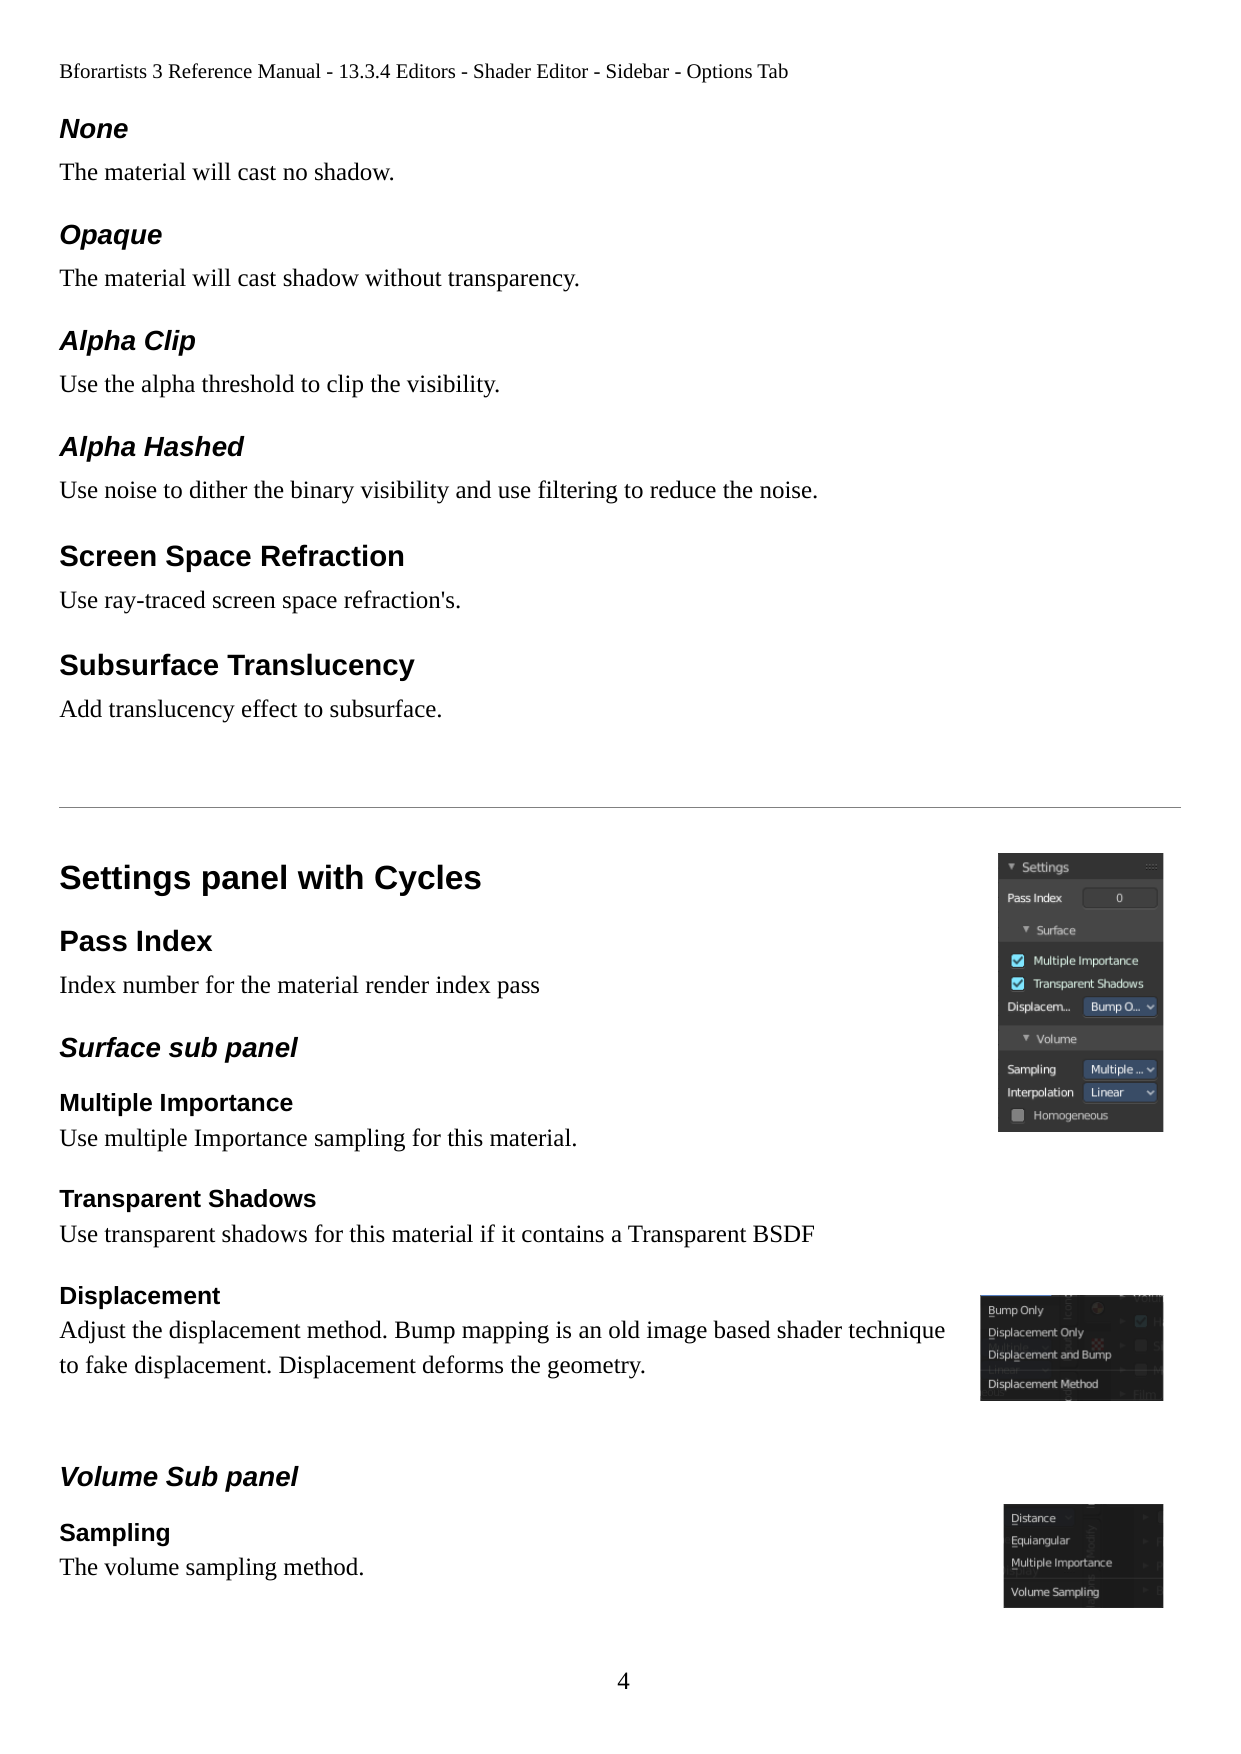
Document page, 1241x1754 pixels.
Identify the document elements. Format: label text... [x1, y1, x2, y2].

subtitle Screen Space Refraction [59, 538, 1181, 572]
subtitle Settings panel with Cycles [59, 858, 998, 896]
subtitle [1164, 1088, 1181, 1117]
subtitle Surface sub panel [59, 1031, 998, 1063]
text The material will cast shadow without transparency. [59, 263, 1181, 292]
picture [980, 1295, 1164, 1401]
subtitle Opaque [59, 218, 1181, 250]
subtitle Subsurface Translucency [59, 648, 1181, 682]
subtitle [1164, 858, 1181, 896]
subtitle Sampling [59, 1518, 1003, 1546]
text Add translucency effect to subsurface. [59, 694, 1181, 723]
text Use the alpha threshold to clip the visibility. [59, 369, 1181, 398]
subtitle Alpha Hashed [59, 430, 1181, 462]
text Use noise to dither the binary visibility and use filtering to reduce the noise. [59, 475, 1181, 503]
subtitle Transparent Shadows [59, 1184, 1181, 1213]
text The volume sampling method. [59, 1552, 1003, 1581]
picture [1003, 1504, 1164, 1608]
subtitle Pass Index [59, 923, 998, 957]
subtitle [1164, 1518, 1181, 1546]
subtitle None [59, 113, 1181, 144]
subtitle Alpha Clip [59, 324, 1181, 356]
text Use multiple Importance sampling for this material. [59, 1123, 1181, 1152]
subtitle Displacement [59, 1281, 1181, 1309]
text The material will cast no shadow. [59, 157, 1181, 186]
subtitle Volume Sub panel [59, 1461, 1181, 1493]
text Index number for the material render index pass [59, 970, 998, 998]
subtitle [1164, 1031, 1181, 1063]
subtitle [1164, 923, 1181, 957]
subtitle Multiple Importance [59, 1088, 998, 1117]
picture [998, 853, 1164, 1132]
text Adjust the displacement method. Bump mapping is an old image based shader technique to fake displacement. Displacement deforms the geometry. [59, 1316, 980, 1379]
text Use ray-traced screen space refraction's. [59, 585, 1181, 613]
text Use transparent shadows for this material if it contains a Transparent BSDF [59, 1219, 1181, 1248]
